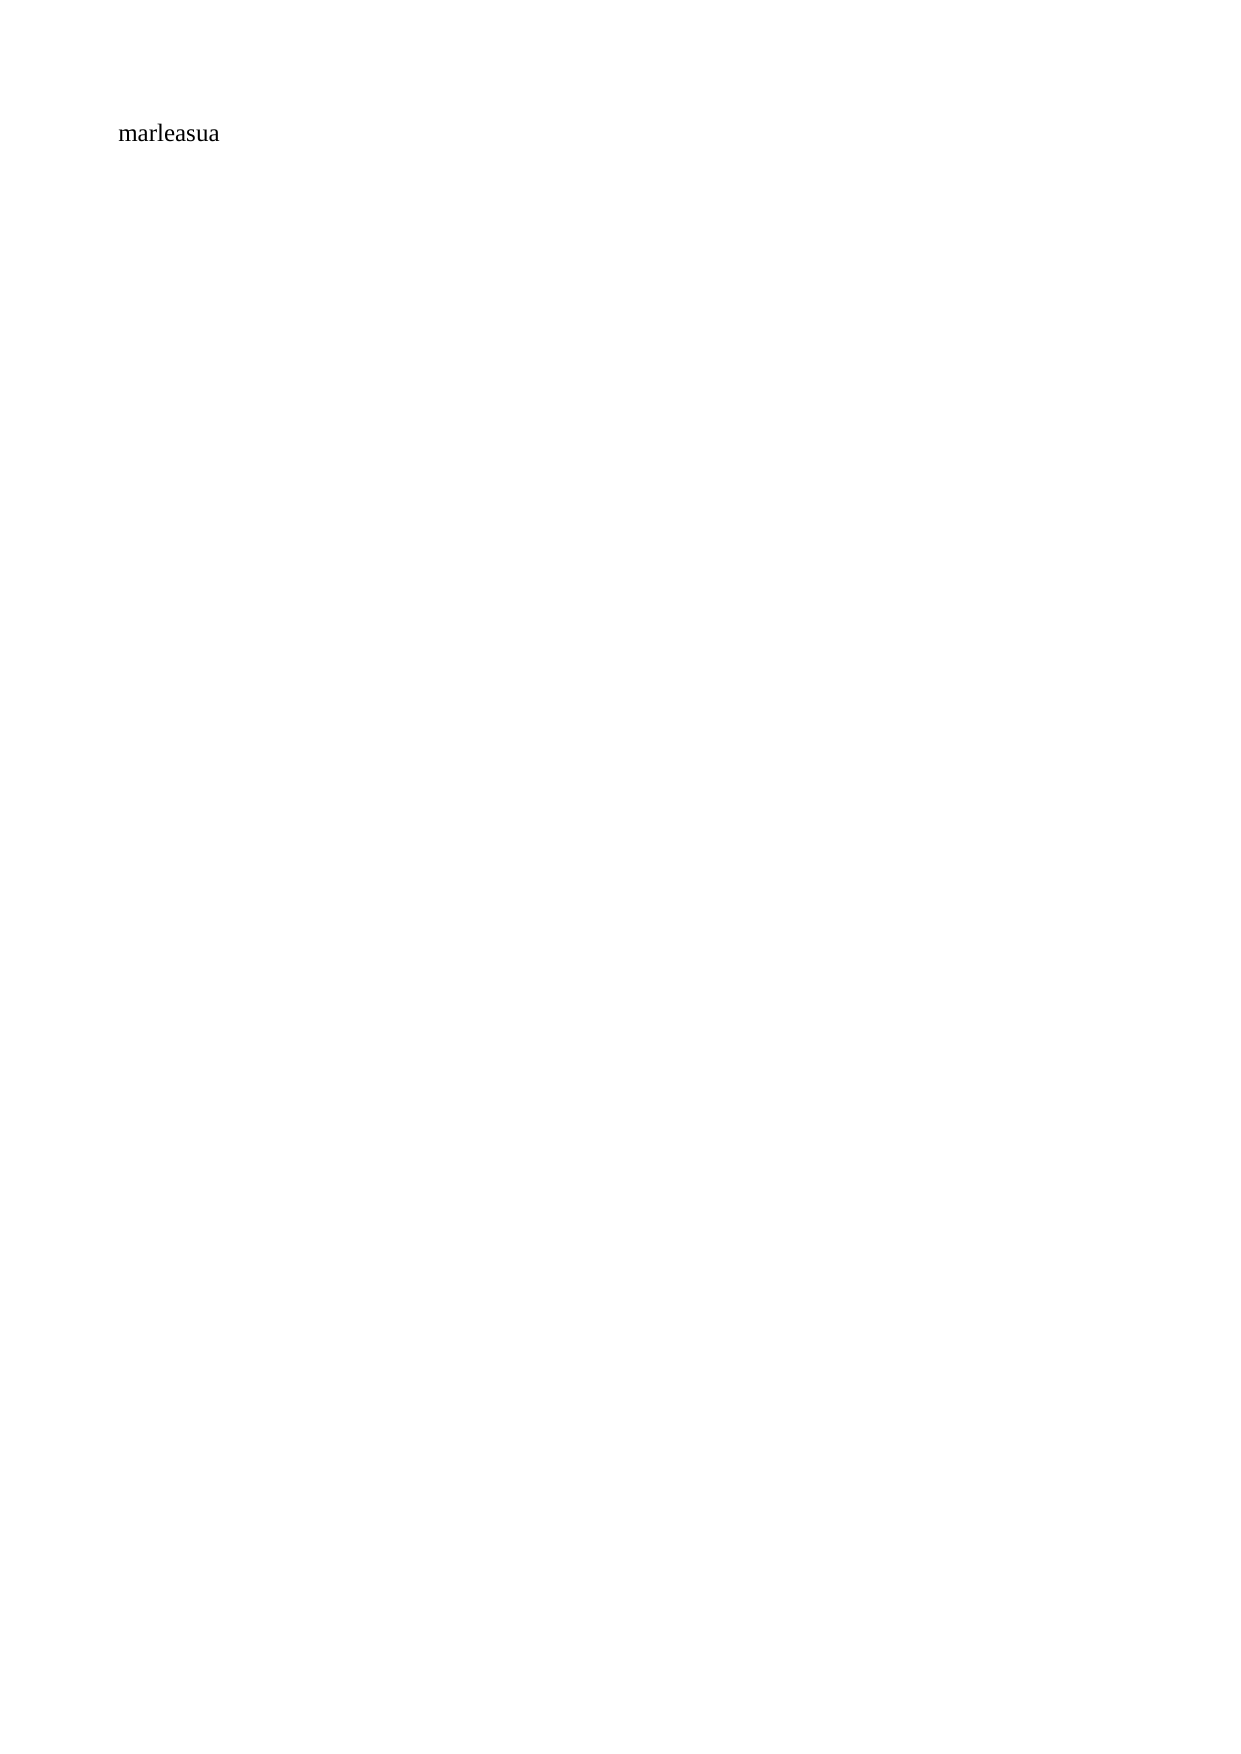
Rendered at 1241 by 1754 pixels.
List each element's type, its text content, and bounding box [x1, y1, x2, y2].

text marleasua [118, 118, 1122, 147]
